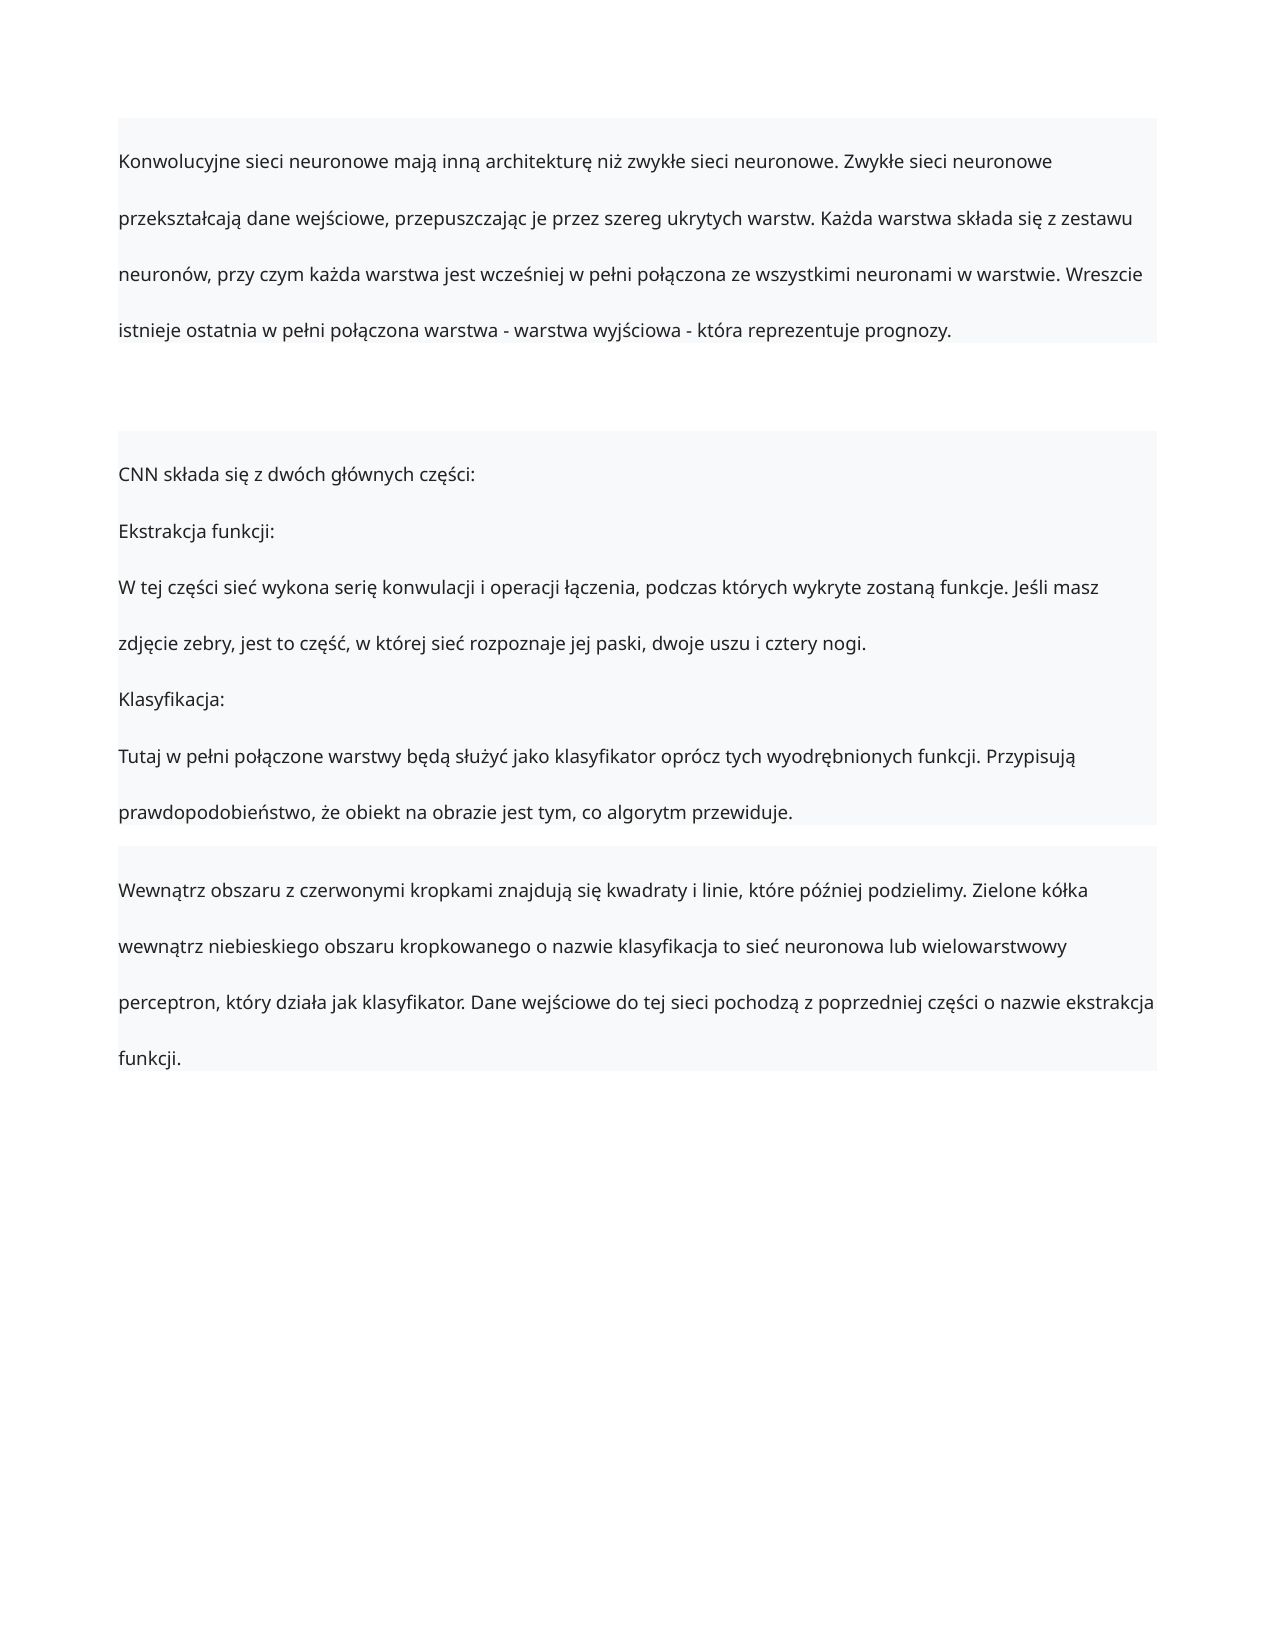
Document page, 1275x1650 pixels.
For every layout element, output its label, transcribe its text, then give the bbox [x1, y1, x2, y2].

text W tej części sieć wykona serię konwulacji i operacji łączenia, podczas których wykryte zostaną funkcje. Jeśli masz zdjęcie zebry, jest to część, w której sieć rozpoznaje jej paski, dwoje uszu i cztery nogi. [118, 543, 1157, 656]
text Wewnątrz obszaru z czerwonymi kropkami znajdują się kwadraty i linie, które później podzielimy. Zielone kółka wewnątrz niebieskiego obszaru kropkowanego o nazwie klasyfikacja to sieć neuronowa lub wielowarstwowy perceptron, który działa jak klasyfikator. Dane wejściowe do tej sieci pochodzą z poprzedniej części o nazwie ekstrakcja funkcji. [118, 846, 1157, 1071]
text Konwolucyjne sieci neuronowe mają inną architekturę niż zwykłe sieci neuronowe. Zwykłe sieci neuronowe przekształcają dane wejściowe, przepuszczając je przez szereg ukrytych warstw. Każda warstwa składa się z zestawu neuronów, przy czym każda warstwa jest wcześniej w pełni połączona ze wszystkimi neuronami w warstwie. Wreszcie istnieje ostatnia w pełni połączona warstwa - warstwa wyjściowa - która reprezentuje prognozy. [118, 118, 1157, 343]
text Tutaj w pełni połączone warstwy będą służyć jako klasyfikator oprócz tych wyodrębnionych funkcji. Przypisują prawdopodobieństwo, że obiekt na obrazie jest tym, co algorytm przewiduje. [118, 712, 1157, 825]
text CNN składa się z dwóch głównych części: [118, 431, 1157, 487]
text Klasyfikacja: [118, 656, 1157, 712]
text Ekstrakcja funkcji: [118, 487, 1157, 543]
